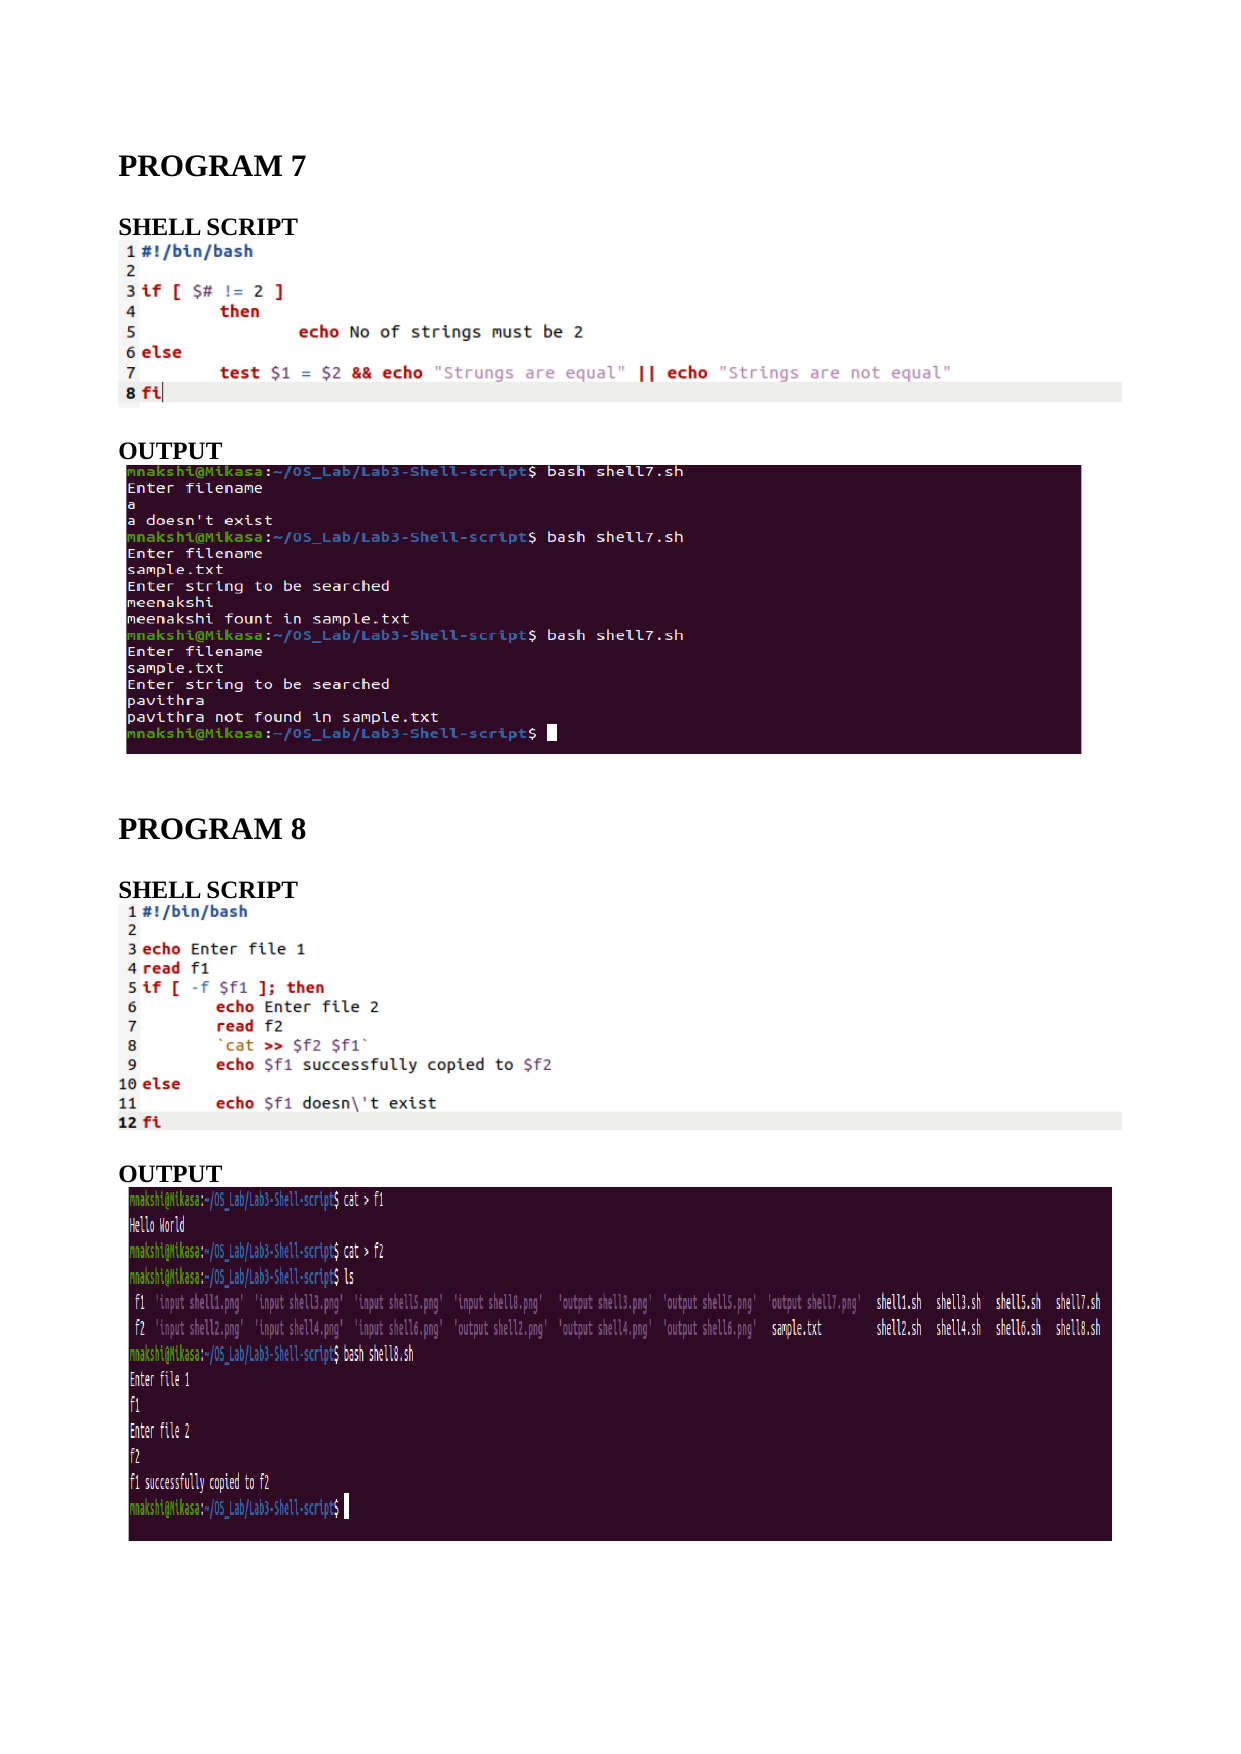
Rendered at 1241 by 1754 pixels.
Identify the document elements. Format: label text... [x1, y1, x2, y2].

text OUTPUT [118, 436, 1122, 465]
text SHELL SCRIPT [118, 212, 1122, 240]
picture [118, 240, 1123, 408]
text OUTPUT [118, 1130, 1122, 1187]
picture [128, 1187, 1112, 1541]
text PROGRAM 8 [118, 465, 1122, 847]
text PROGRAM 7 [118, 147, 1122, 183]
text SHELL SCRIPT [118, 875, 1122, 904]
picture [126, 465, 1082, 754]
picture [118, 904, 1123, 1130]
